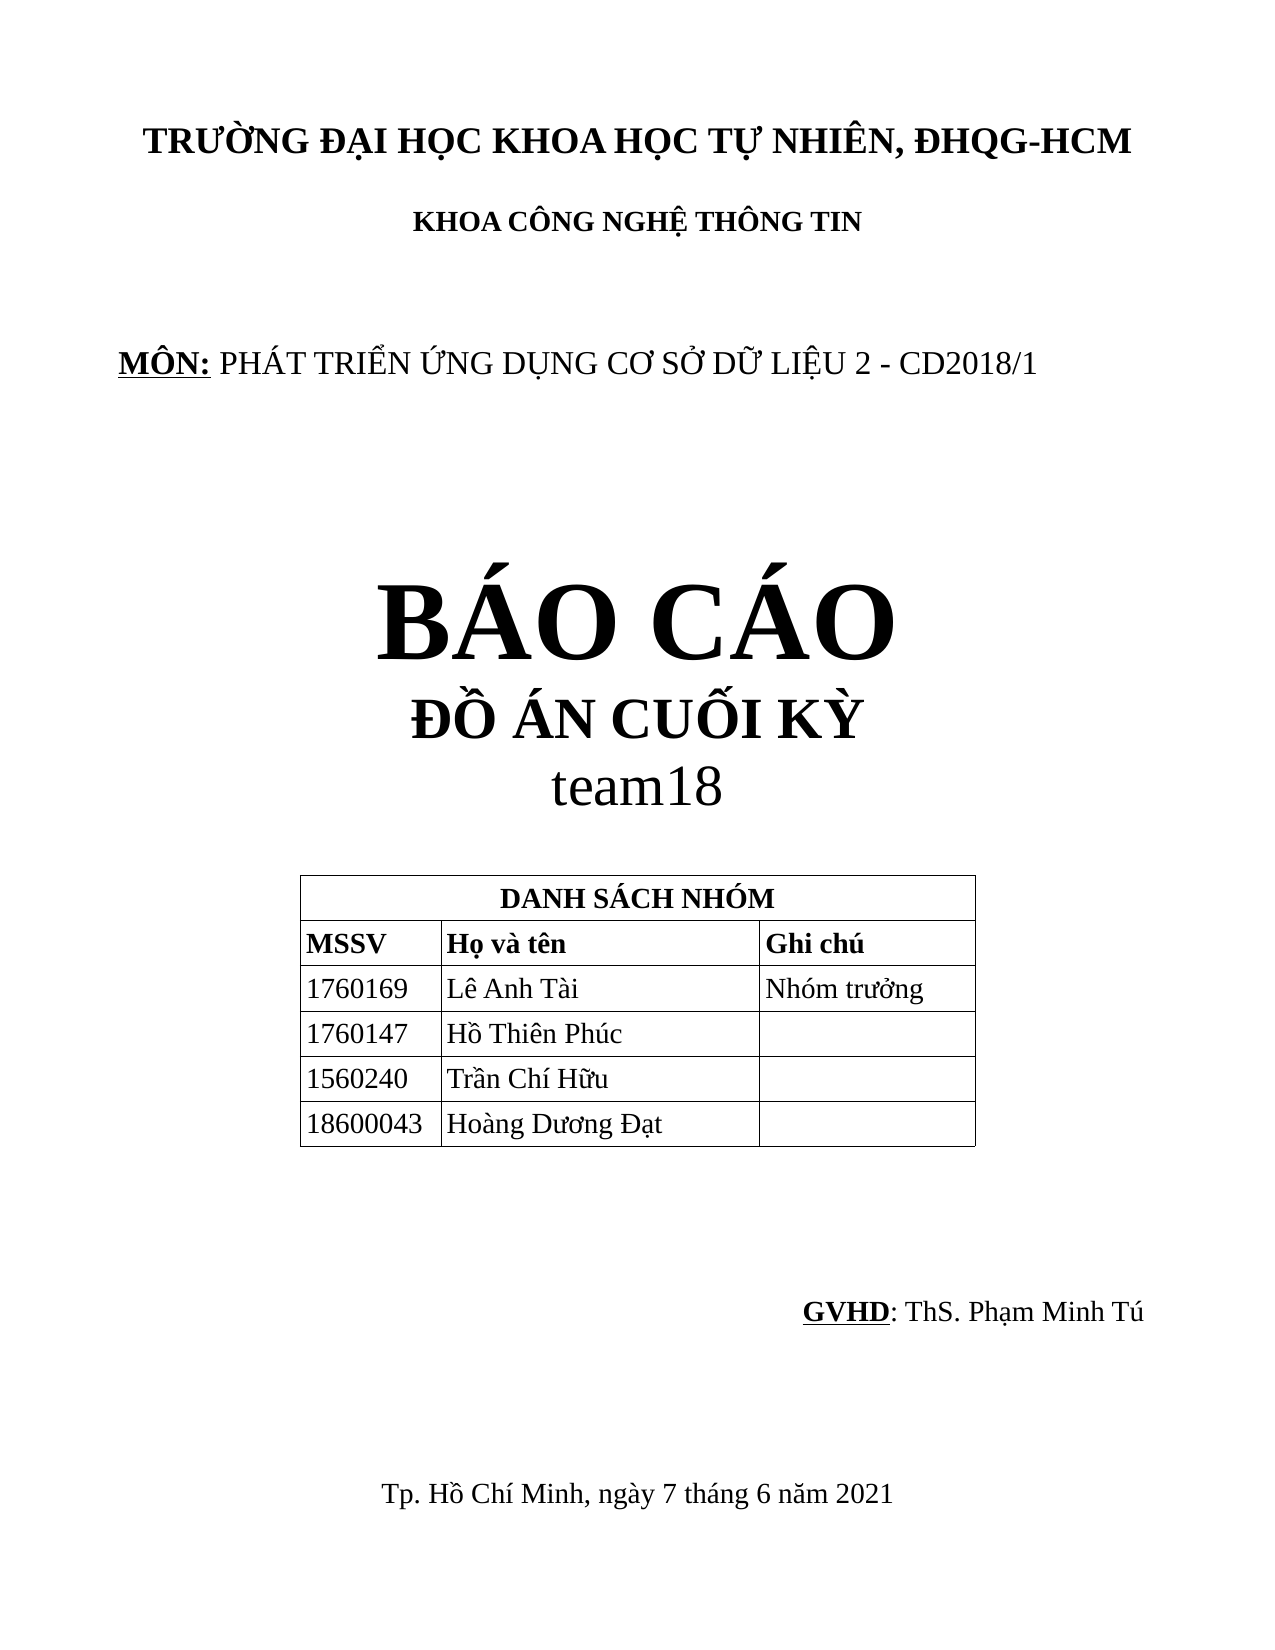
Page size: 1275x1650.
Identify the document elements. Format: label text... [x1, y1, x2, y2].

table_cell Hoàng Dương Đạt [442, 1102, 759, 1146]
table_cell Ghi chú [760, 921, 975, 965]
table_cell Nhóm trưởng [760, 966, 975, 1011]
text Tp. Hồ Chí Minh, ngày 7 tháng 6 năm 2021 [118, 1477, 1157, 1510]
table_cell [760, 1102, 975, 1146]
table_header DANH SÁCH NHÓM [301, 876, 975, 920]
text TRƯỜNG ĐẠI HỌC KHOA HỌC TỰ NHIÊN, ĐHQG-HCM [118, 118, 1157, 161]
table_cell MSSV [301, 921, 441, 965]
table_cell 1560240 [301, 1057, 441, 1101]
text BÁO CÁO [118, 554, 1157, 683]
text MÔN: PHÁT TRIỂN ỨNG DỤNG CƠ SỞ DỮ LIỆU 2 - CD2018/1 [118, 343, 1157, 382]
table_cell Lê Anh Tài [442, 966, 759, 1011]
text KHOA CÔNG NGHỆ THÔNG TIN [118, 204, 1157, 238]
table_cell 18600043 [301, 1102, 441, 1146]
table_cell Hồ Thiên Phúc [442, 1012, 759, 1056]
text ĐỒ ÁN CUỐI KỲ [118, 683, 1157, 751]
text GVHD: ThS. Phạm Minh Tú [802, 1294, 1157, 1328]
table_cell 1760147 [301, 1012, 441, 1056]
table_cell Họ và tên [442, 921, 759, 965]
table_cell Trần Chí Hữu [442, 1057, 759, 1101]
table_cell [760, 1057, 975, 1101]
table_cell [760, 1012, 975, 1056]
text team18 [118, 751, 1157, 818]
table_cell 1760169 [301, 966, 441, 1011]
